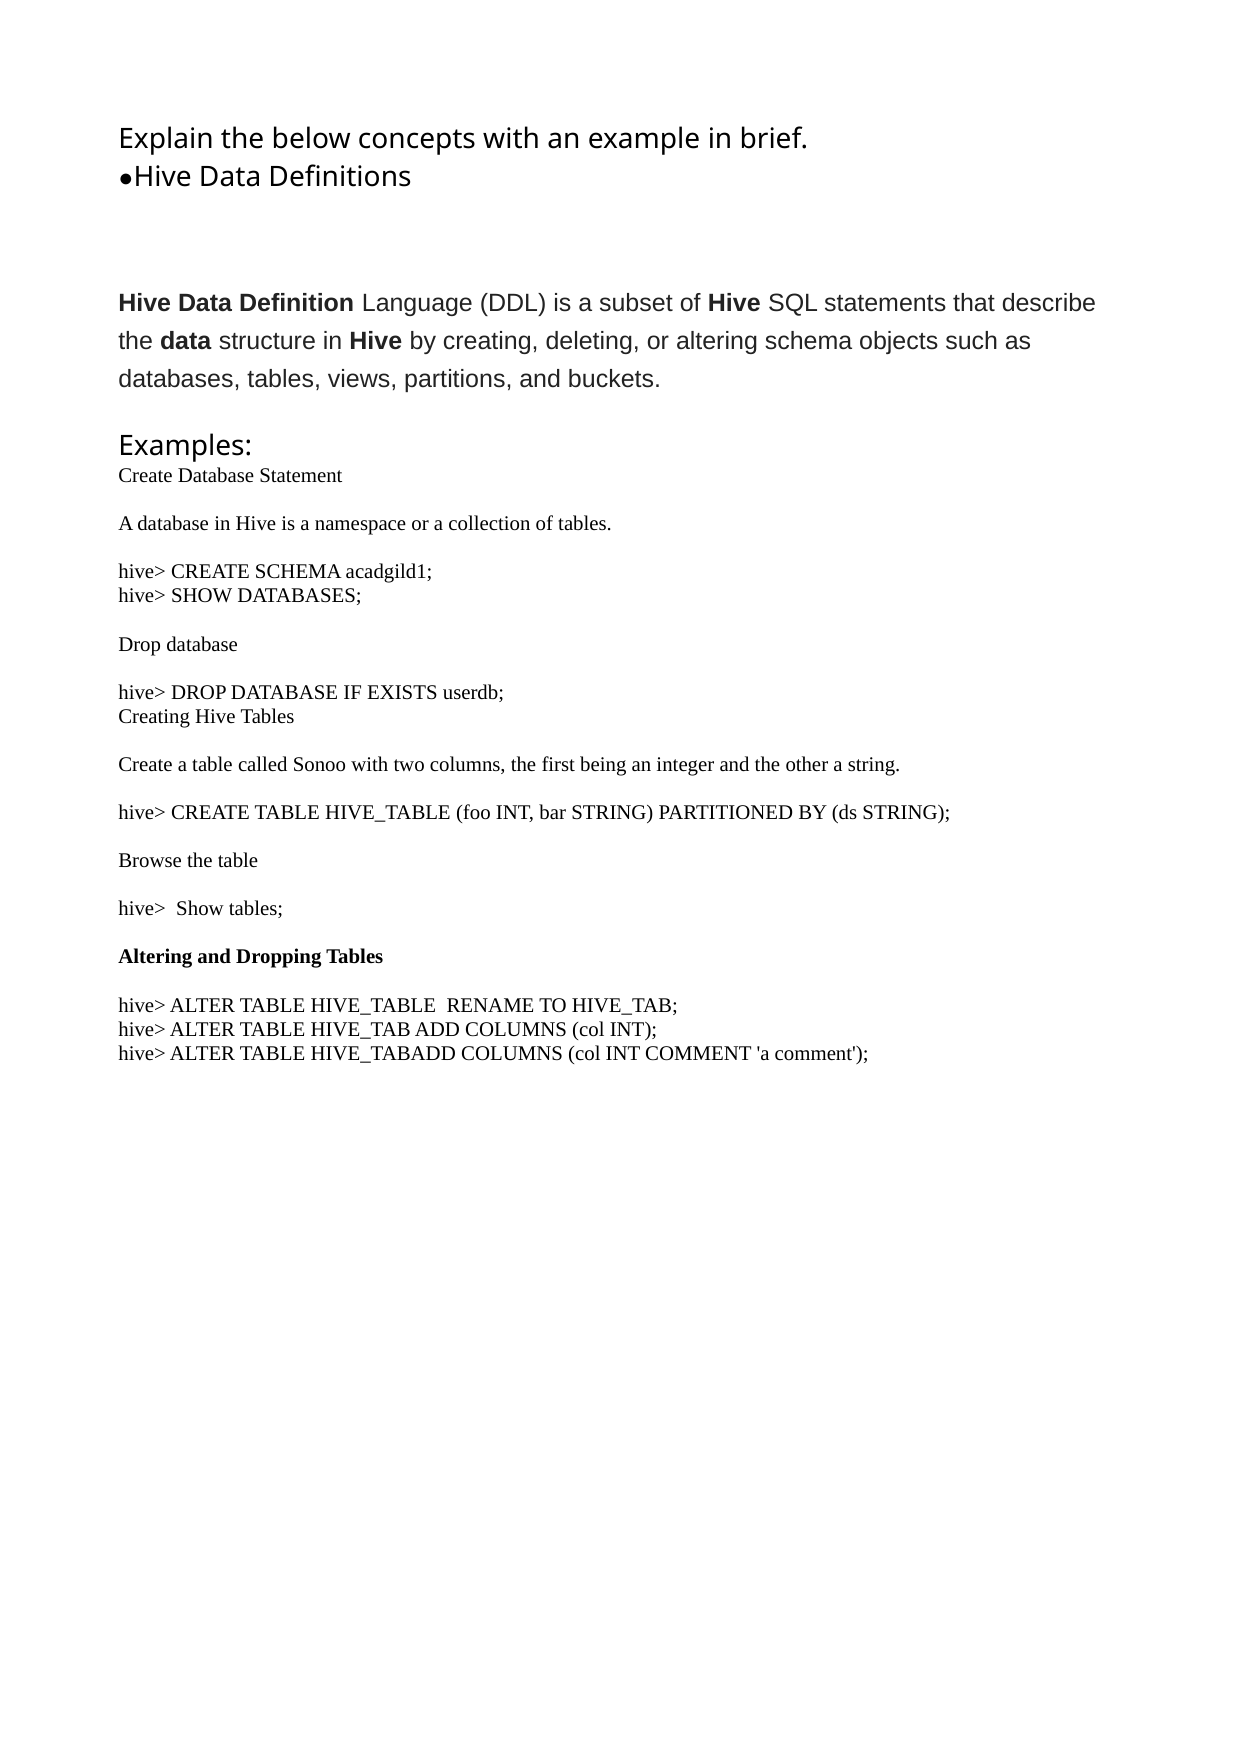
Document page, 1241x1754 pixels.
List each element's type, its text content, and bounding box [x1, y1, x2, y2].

text Create a table called Sonoo with two columns, the first being an integer and the other a string. [118, 752, 1122, 776]
text Browse the table [118, 848, 1122, 872]
text Creating Hive Tables [118, 704, 1122, 728]
text Drop database [118, 632, 1122, 656]
text hive> ALTER TABLE HIVE_TABADD COLUMNS (col INT COMMENT 'a comment'); [118, 1041, 1122, 1065]
text hive> CREATE SCHEMA acadgild1; [118, 559, 1122, 583]
text hive> ALTER TABLE HIVE_TABLE RENAME TO HIVE_TAB; [118, 992, 1122, 1017]
text hive> DROP DATABASE IF EXISTS userdb; [118, 680, 1122, 704]
text hive> Show tables; [118, 896, 1122, 920]
text A database in Hive is a namespace or a collection of tables. [118, 511, 1122, 535]
text Hive Data Definition Language (DDL) is a subset of Hive SQL statements that describe the data structure in Hive by creating, deleting, or altering schema objects such as databases, tables, views, partitions, and buckets. [118, 281, 1122, 396]
text Create Database Statement [118, 463, 1122, 487]
text hive> CREATE TABLE HIVE_TABLE (foo INT, bar STRING) PARTITIONED BY (ds STRING); [118, 800, 1122, 824]
text hive> SHOW DATABASES; [118, 583, 1122, 607]
text Examples: [118, 425, 1122, 463]
text Altering and Dropping Tables [118, 944, 1122, 968]
text ●Hive Data Definitions [118, 156, 1122, 195]
text Explain the below concepts with an example in brief. [118, 118, 1122, 156]
text hive> ALTER TABLE HIVE_TAB ADD COLUMNS (col INT); [118, 1017, 1122, 1041]
